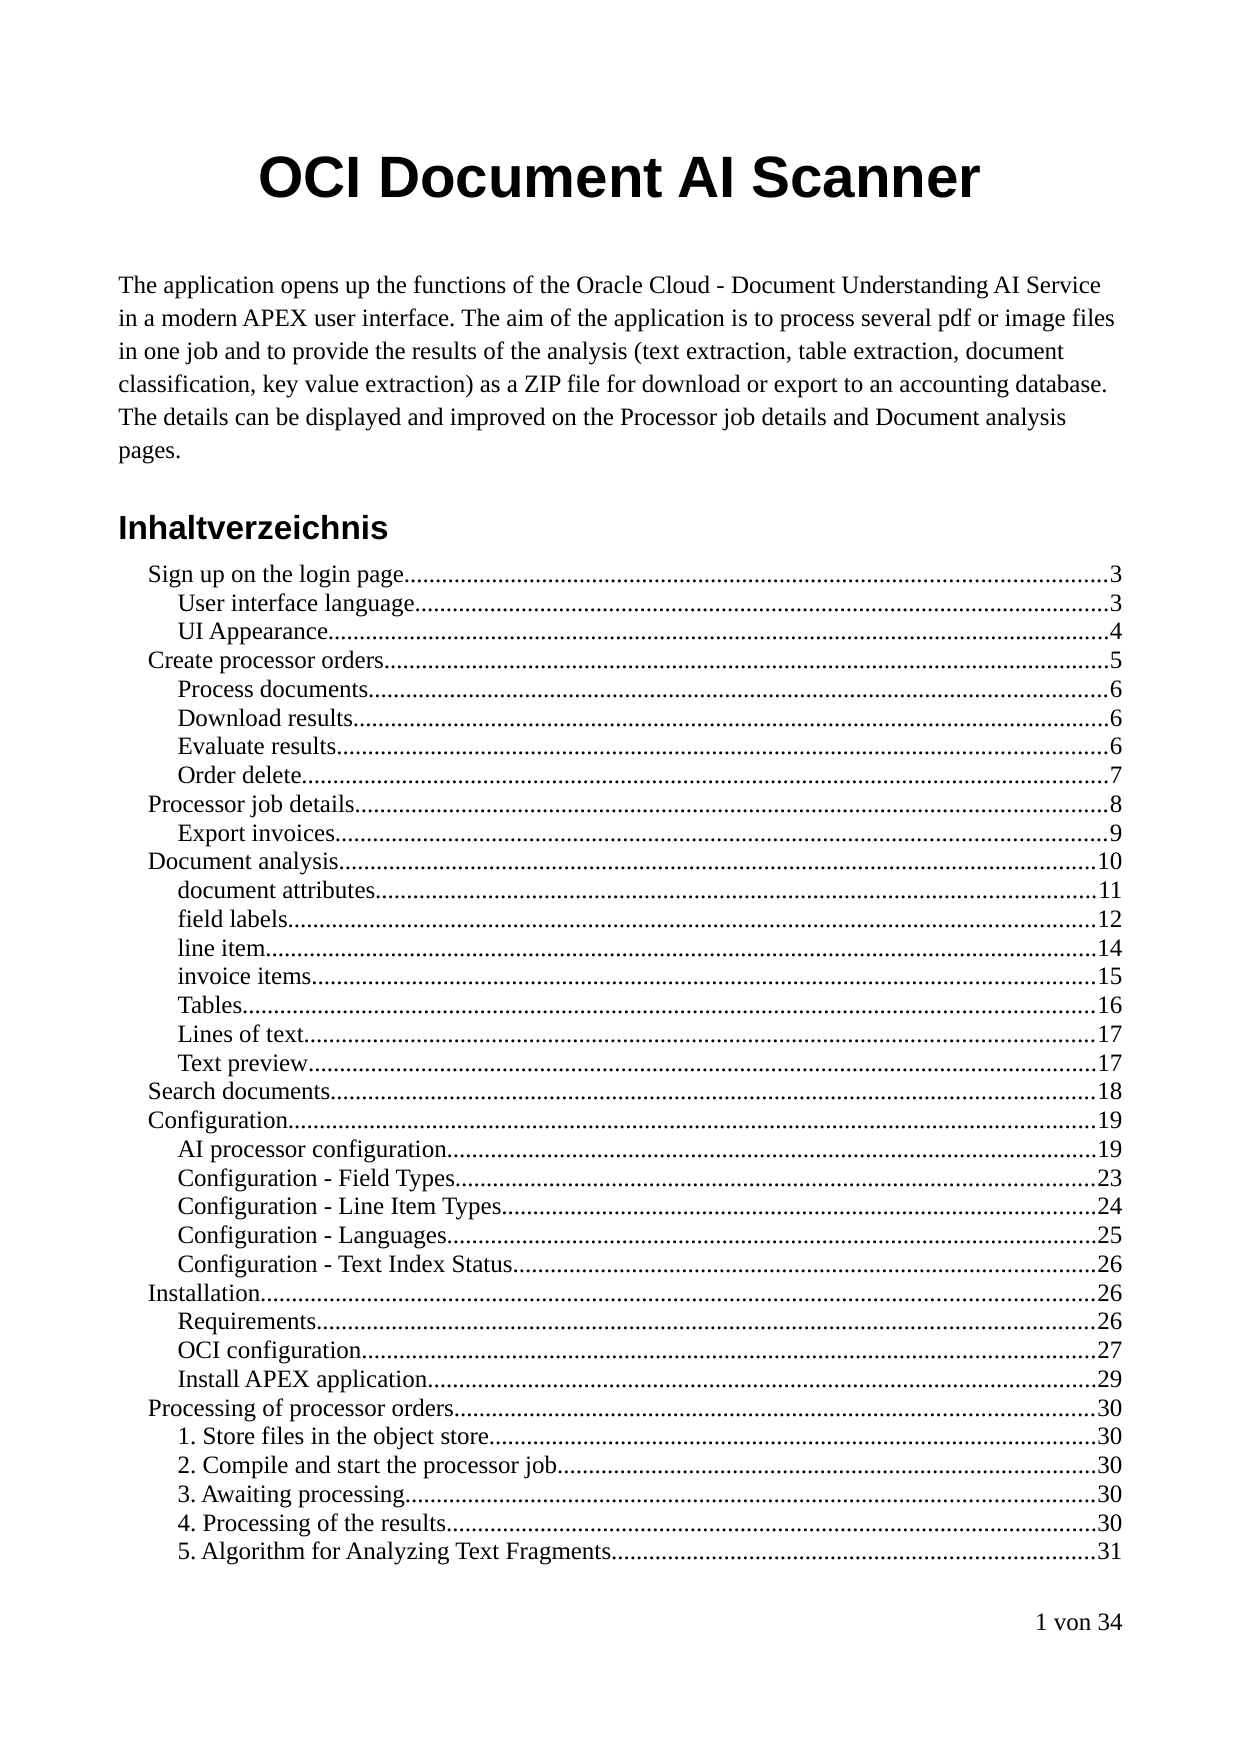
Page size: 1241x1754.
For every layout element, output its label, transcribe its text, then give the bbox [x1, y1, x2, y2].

text UI Appearance 4 [177, 616, 1122, 645]
text document attributes 11 [177, 875, 1122, 904]
text 3. Awaiting processing 30 [177, 1479, 1122, 1508]
title OCI Document AI Scanner [118, 143, 1122, 210]
text 5. Algorithm for Analyzing Text Fragments 31 [177, 1536, 1122, 1565]
text User interface language 3 [177, 588, 1122, 616]
text Evaluate results 6 [177, 731, 1122, 760]
text Text preview 17 [177, 1048, 1122, 1076]
text AI processor configuration 19 [177, 1134, 1122, 1163]
text Export invoices 9 [177, 818, 1122, 846]
text Configuration 19 [148, 1105, 1122, 1134]
text Sign up on the login page 3 [148, 559, 1122, 588]
text Requirements 26 [177, 1306, 1122, 1335]
text Installation 26 [148, 1278, 1122, 1306]
text line item 14 [177, 933, 1122, 961]
text Order delete 7 [177, 760, 1122, 789]
text Lines of text 17 [177, 1019, 1122, 1048]
text Configuration - Languages 25 [177, 1220, 1122, 1249]
text Configuration - Line Item Types 24 [177, 1191, 1122, 1220]
text 4. Processing of the results 30 [177, 1508, 1122, 1536]
text Download results 6 [177, 703, 1122, 731]
text 2. Compile and start the processor job 30 [177, 1450, 1122, 1479]
text OCI configuration 27 [177, 1335, 1122, 1364]
text Search documents 18 [148, 1076, 1122, 1105]
text field labels 12 [177, 904, 1122, 933]
text The application opens up the functions of the Oracle Cloud - Document Understanding AI Service in a modern APEX user interface. The aim of the application is to process several pdf or image files in one job and to provide the results of the analysis (text extraction, table extraction, document classification, key value extraction) as a ZIP file for download or export to an accounting database. The details can be displayed and improved on the Processor job details and Document analysis pages. [118, 270, 1122, 464]
text Create processor orders 5 [148, 645, 1122, 674]
text Tables 16 [177, 990, 1122, 1019]
text invoice items 15 [177, 961, 1122, 990]
text Install APEX application 29 [177, 1364, 1122, 1393]
text Configuration - Field Types 23 [177, 1163, 1122, 1191]
subtitle Inhaltverzeichnis [118, 508, 1122, 546]
text Document analysis 10 [148, 846, 1122, 875]
text Processor job details 8 [148, 789, 1122, 818]
text 1. Store files in the object store 30 [177, 1421, 1122, 1450]
text Configuration - Text Index Status 26 [177, 1249, 1122, 1278]
text Processing of processor orders 30 [148, 1393, 1122, 1421]
text Process documents 6 [177, 674, 1122, 703]
